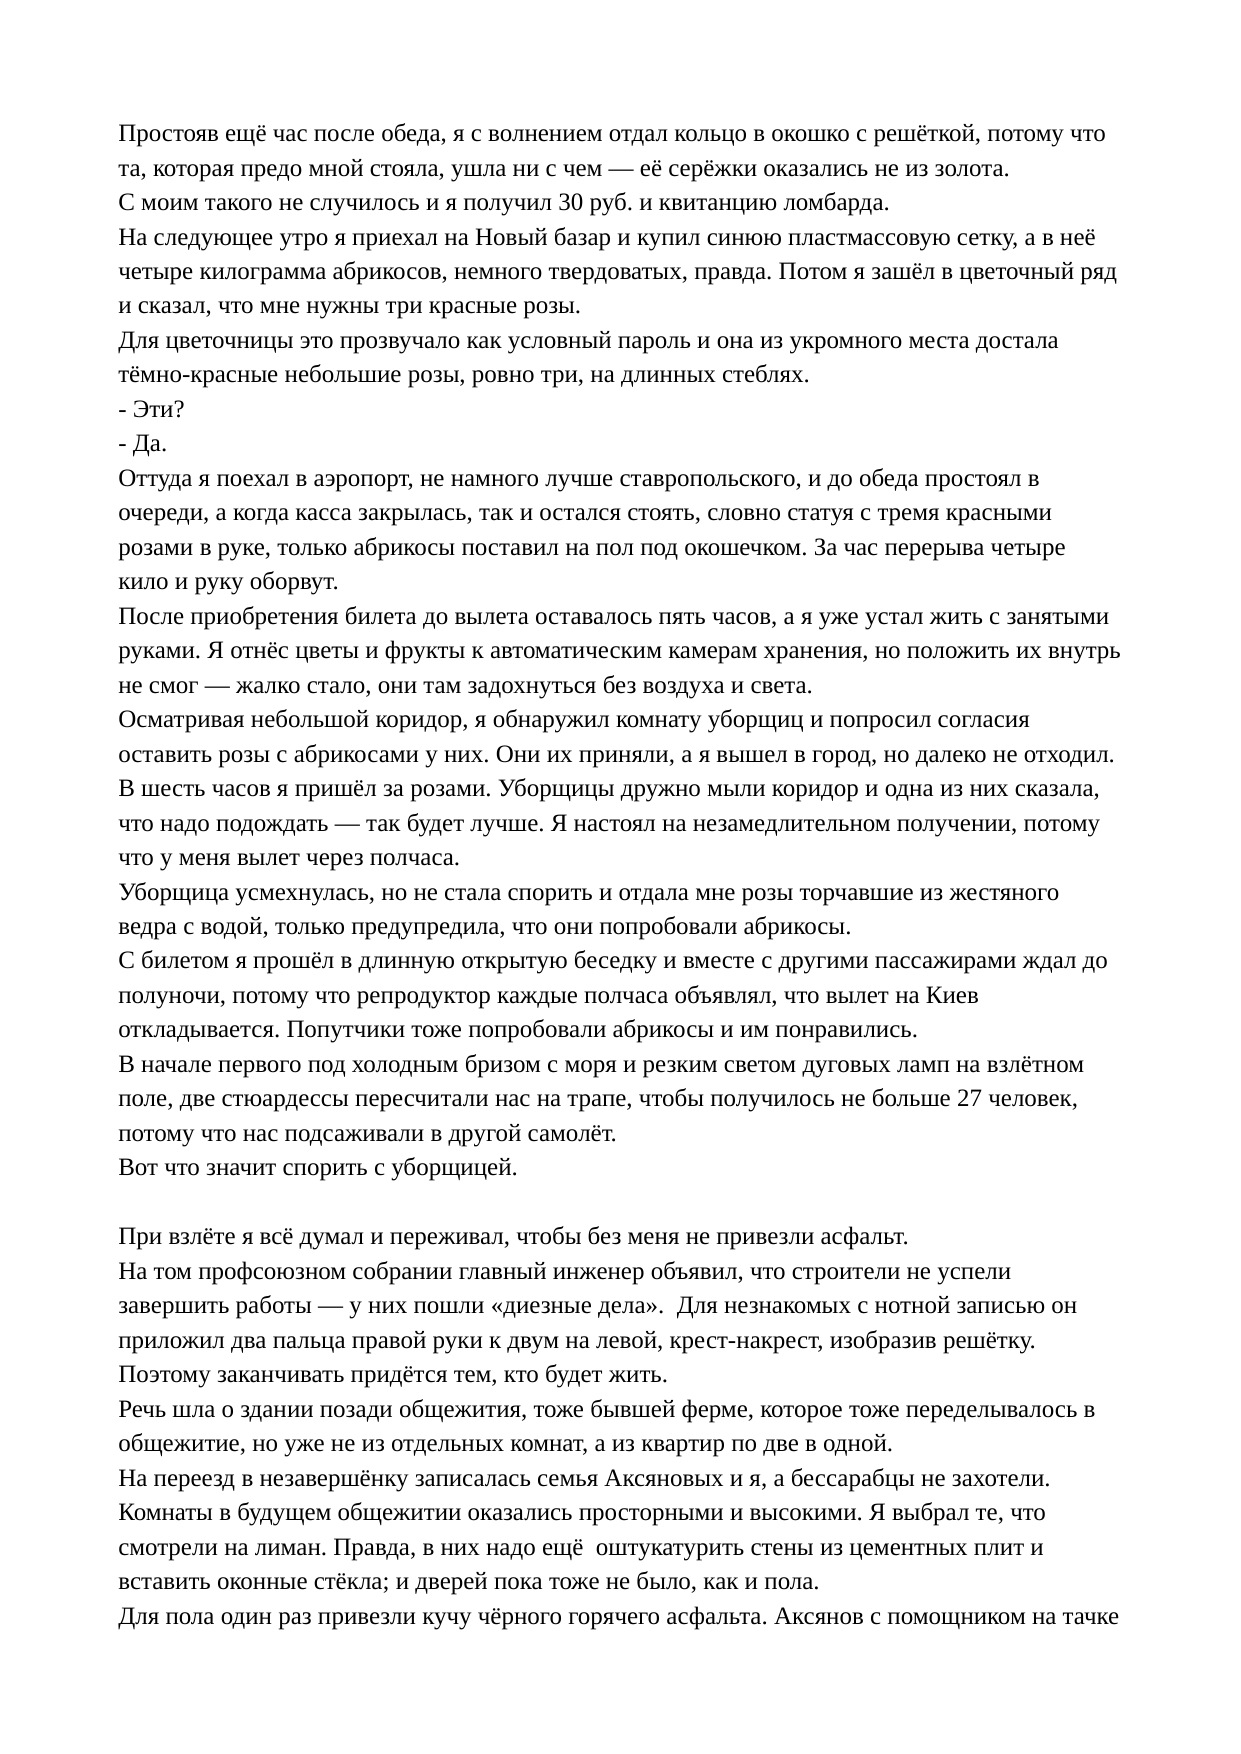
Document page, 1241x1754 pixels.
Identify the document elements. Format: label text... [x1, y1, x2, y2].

text Оттуда я поехал в аэропорт, не намного лучше ставропольского, и до обеда простоял в очереди, а когда касса закрылась, так и остался стоять, словно статуя с тремя красными розами в руке, только абрикосы поставил на пол под окошечком. За час перерыва четыре кило и руку оборвут. [118, 463, 1122, 595]
text Комнаты в будущем общежитии оказались просторными и высокими. Я выбрал те, что смотрели на лиман. Правда, в них надо ещё оштукатурить стены из цементных плит и вставить оконные стёкла; и дверей пока тоже не было, как и пола. [118, 1497, 1122, 1595]
text Поэтому заканчивать придётся тем, кто будет жить. [118, 1359, 1122, 1388]
text Простояв ещё час после обеда, я с волнением отдал кольцо в окошко с решёткой, потому что та, которая предо мной стояла, ушла ни с чем — её серёжки оказались не из золота. [118, 118, 1122, 181]
text Уборщица усмехнулась, но не стала спорить и отдала мне розы торчавшие из жестяного ведра с водой, только предупредила, что они попробовали абрикосы. [118, 877, 1122, 940]
text Вот что значит спорить с уборщицей. [118, 1152, 1122, 1181]
text На переезд в незавершёнку записалась семья Аксяновых и я, а бессарабцы не захотели. [118, 1463, 1122, 1492]
text С билетом я прошёл в длинную открытую беседку и вместе с другими пассажирами ждал до полуночи, потому что репродуктор каждые полчаса объявлял, что вылет на Киев откладывается. Попутчики тоже попробовали абрикосы и им понравились. [118, 946, 1122, 1043]
text С моим такого не случилось и я получил 30 руб. и квитанцию ломбарда. [118, 187, 1122, 216]
text Речь шла о здании позади общежития, тоже бывшей ферме, которое тоже переделывалось в общежитие, но уже не из отдельных комнат, а из квартир по две в одной. [118, 1394, 1122, 1457]
text На том профсоюзном собрании главный инженер объявил, что строители не успели завершить работы — у них пошли «диезные дела». Для незнакомых с нотной записью он приложил два пальца правой руки к двум на левой, крест-накрест, изобразив решётку. [118, 1256, 1122, 1354]
text После приобретения билета до вылета оставалось пять часов, а я уже устал жить с занятыми руками. Я отнёс цветы и фрукты к автоматическим камерам хранения, но положить их внутрь не смог — жалко стало, они там задохнуться без воздуха и света. [118, 601, 1122, 698]
text Для пола один раз привезли кучу чёрного горячего асфальта. Аксянов с помощником на тачке [118, 1601, 1122, 1629]
text Для цветочницы это прозвучало как условный пароль и она из укромного места достала тёмно-красные небольшие розы, ровно три, на длинных стеблях. [118, 325, 1122, 388]
text В начале первого под холодным бризом с моря и резким светом дуговых ламп на взлётном поле, две стюардессы пересчитали нас на трапе, чтобы получилось не больше 27 человек, потому что нас подсаживали в другой самолёт. [118, 1049, 1122, 1147]
text При взлёте я всё думал и переживал, чтобы без меня не привезли асфальт. [118, 1221, 1122, 1250]
text На следующее утро я приехал на Новый базар и купил синюю пластмассовую сетку, а в неё четыре килограмма абрикосов, немного твердоватых, правда. Потом я зашёл в цветочный ряд и сказал, что мне нужны три красные розы. [118, 222, 1122, 319]
text - Эти? [118, 394, 1122, 423]
text Осматривая небольшой коридор, я обнаружил комнату уборщиц и попросил согласия оставить розы с абрикосами у них. Они их приняли, а я вышел в город, но далеко не отходил. [118, 704, 1122, 767]
text В шесть часов я пришёл за розами. Уборщицы дружно мыли коридор и одна из них сказала, что надо подождать — так будет лучше. Я настоял на незамедлительном получении, потому что у меня вылет через полчаса. [118, 773, 1122, 871]
text - Да. [118, 428, 1122, 457]
